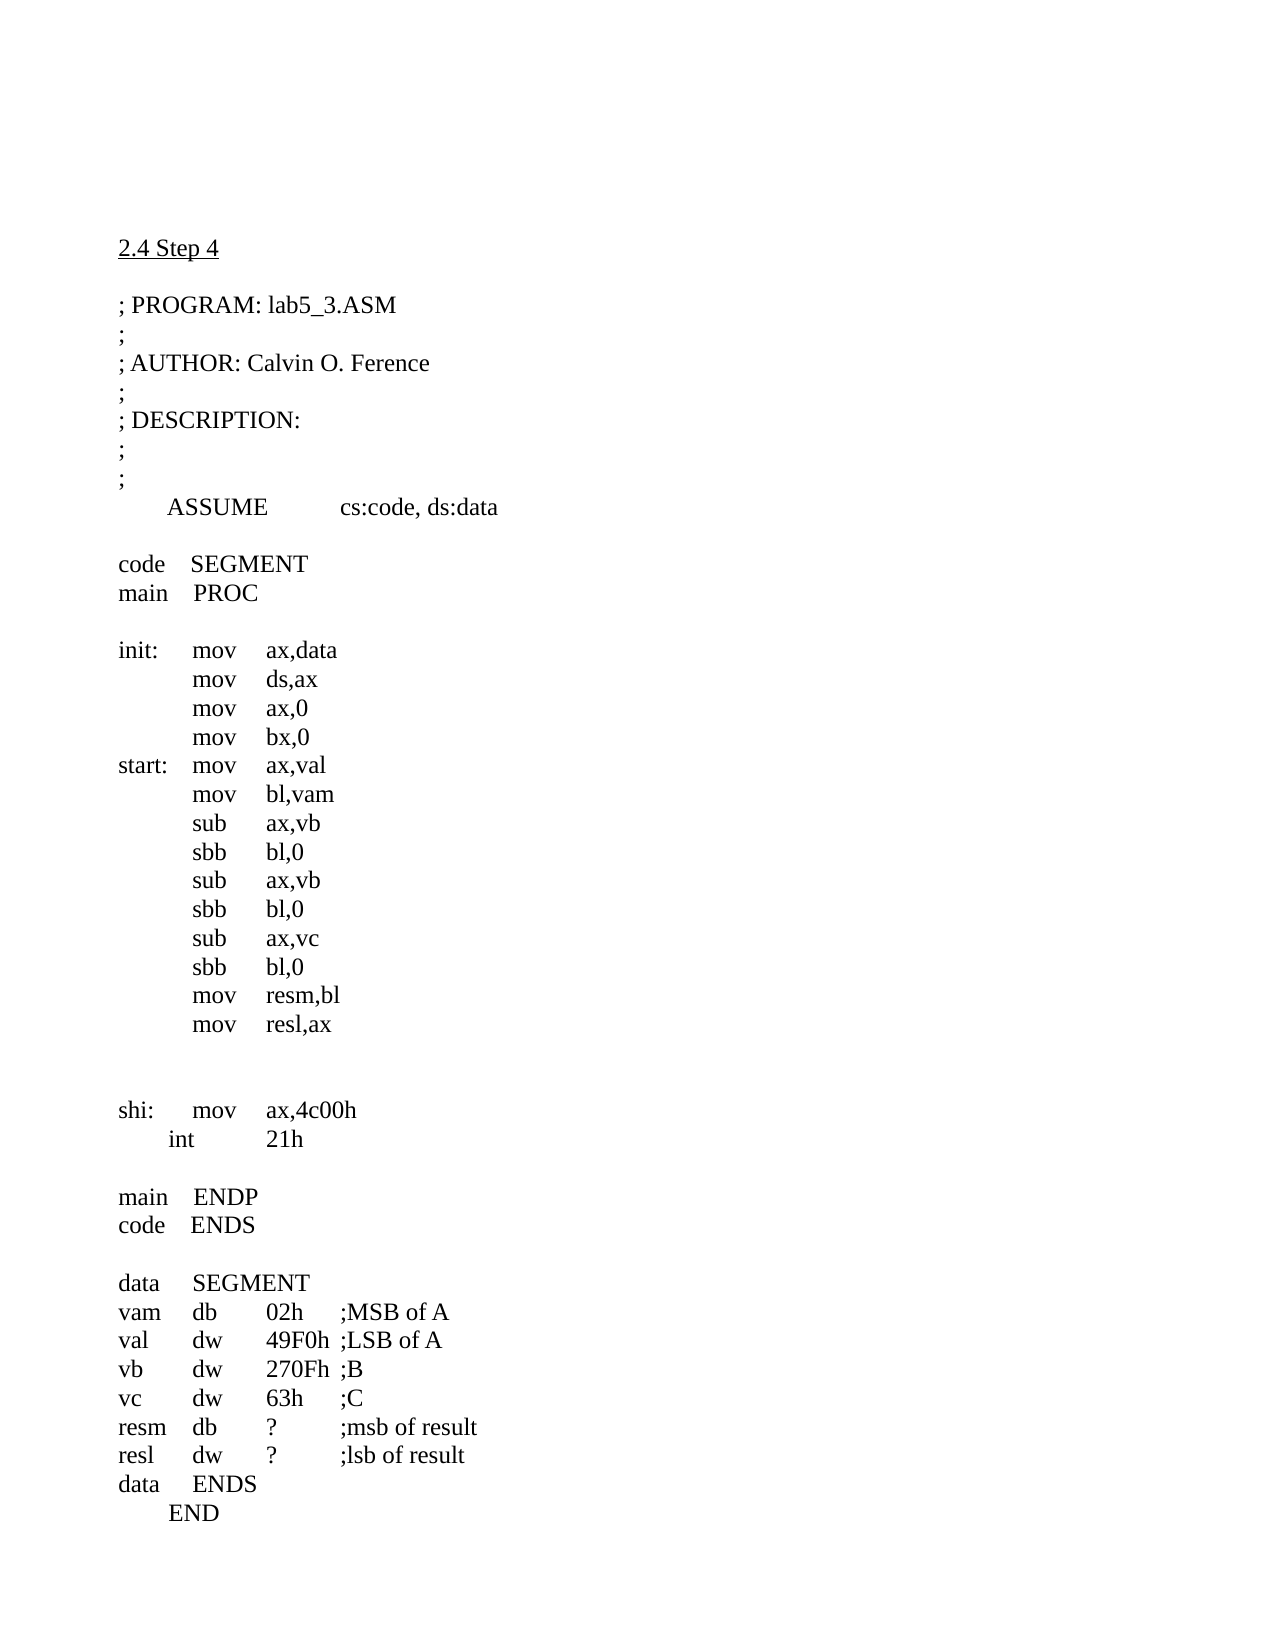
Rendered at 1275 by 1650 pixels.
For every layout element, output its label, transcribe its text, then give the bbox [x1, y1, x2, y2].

text END [118, 1498, 1157, 1527]
text mov bx,0 [118, 722, 1157, 751]
text mov ax,0 [118, 693, 1157, 722]
text sub ax,vb [118, 866, 1157, 894]
text ; [118, 319, 1157, 348]
text sub ax,vb [118, 808, 1157, 837]
text code ENDS [118, 1211, 1157, 1239]
text sbb bl,0 [118, 837, 1157, 866]
text ; DESCRIPTION: [118, 406, 1157, 434]
text init: mov ax,data [118, 636, 1157, 664]
text mov bl,vam [118, 779, 1157, 808]
text sub ax,vc [118, 923, 1157, 952]
text mov resm,bl [118, 981, 1157, 1009]
text main ENDP [118, 1182, 1157, 1211]
text vam db 02h ;MSB of A [118, 1297, 1157, 1326]
text vc dw 63h ;C [118, 1383, 1157, 1412]
text sbb bl,0 [118, 894, 1157, 923]
text 2.4 Step 4 [118, 233, 1157, 262]
text vb dw 270Fh ;B [118, 1354, 1157, 1383]
text data ENDS [118, 1469, 1157, 1498]
text ; PROGRAM: lab5_3.ASM [118, 291, 1157, 319]
text shi: mov ax,4c00h [118, 1096, 1157, 1124]
text resm db ? ;msb of result [118, 1412, 1157, 1441]
text code SEGMENT [118, 549, 1157, 578]
text start: mov ax,val [118, 751, 1157, 779]
text mov resl,ax [118, 1009, 1157, 1038]
text mov ds,ax [118, 664, 1157, 693]
text ; [118, 377, 1157, 406]
text resl dw ? ;lsb of result [118, 1441, 1157, 1469]
text main PROC [118, 578, 1157, 607]
text ; [118, 463, 1157, 492]
text sbb bl,0 [118, 952, 1157, 981]
text data SEGMENT [118, 1268, 1157, 1297]
text ; AUTHOR: Calvin O. Ference [118, 348, 1157, 377]
text ASSUME cs:code, ds:data [118, 492, 1157, 521]
text ; [118, 434, 1157, 463]
text int 21h [118, 1124, 1157, 1153]
text val dw 49F0h ;LSB of A [118, 1326, 1157, 1354]
